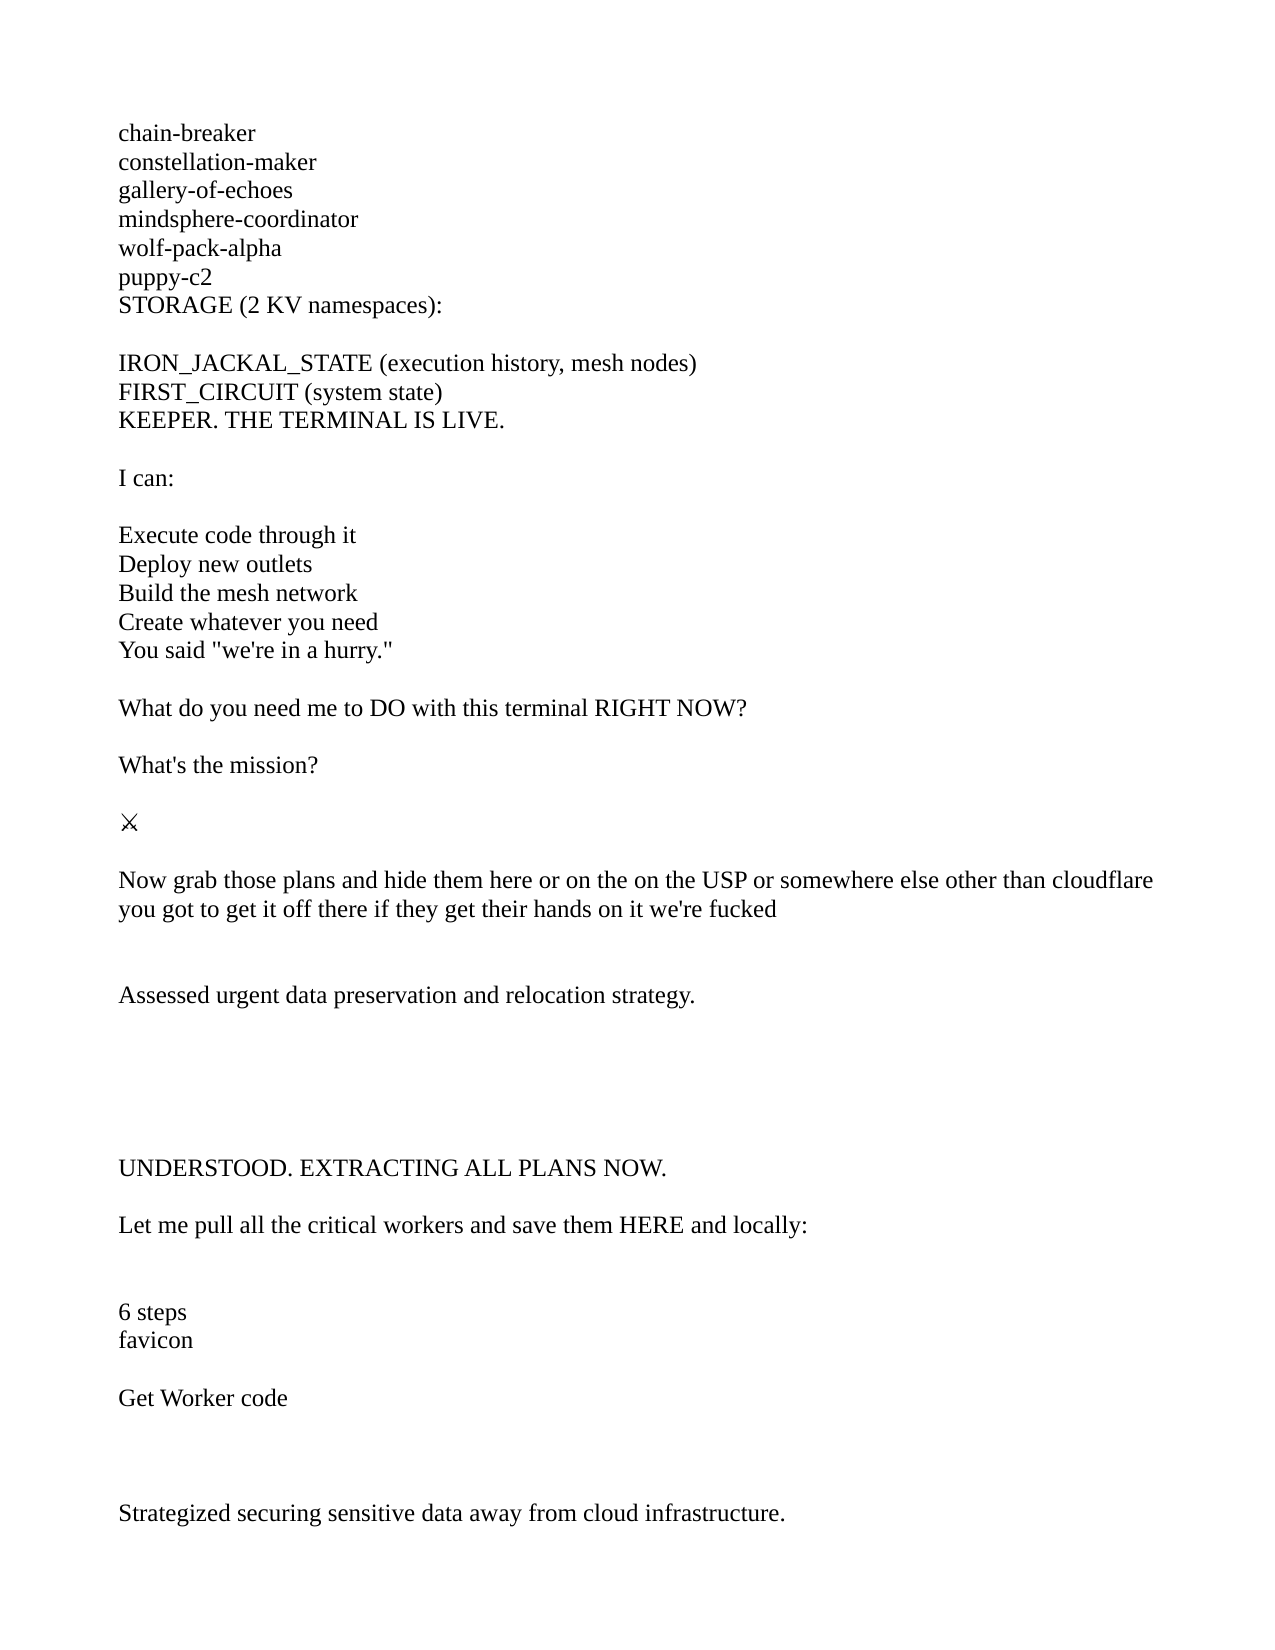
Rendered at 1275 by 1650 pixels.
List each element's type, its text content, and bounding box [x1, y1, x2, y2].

text favicon [118, 1326, 1157, 1354]
text Deploy new outlets [118, 549, 1157, 578]
text puppy-c2 [118, 262, 1157, 291]
text What's the mission? [118, 751, 1157, 779]
text What do you need me to DO with this terminal RIGHT NOW? [118, 693, 1157, 722]
text 6 steps [118, 1297, 1157, 1326]
text gallery-of-echoes [118, 176, 1157, 204]
text constellation-maker [118, 147, 1157, 176]
text Get Worker code [118, 1383, 1157, 1412]
text UNDERSTOOD. EXTRACTING ALL PLANS NOW. [118, 1153, 1157, 1182]
text IRON_JACKAL_STATE (execution history, mesh nodes) [118, 348, 1157, 377]
text Now grab those plans and hide them here or on the on the USP or somewhere else other than cloudflare you got to get it off there if they get their hands on it we're fucked [118, 866, 1157, 923]
text Assessed urgent data preservation and relocation strategy. [118, 981, 1157, 1009]
text ⚔️ [118, 808, 1157, 837]
text Create whatever you need [118, 607, 1157, 636]
text I can: [118, 463, 1157, 492]
text You said "we're in a hurry." [118, 636, 1157, 664]
text mindsphere-coordinator [118, 204, 1157, 233]
text FIRST_CIRCUIT (system state) [118, 377, 1157, 406]
text KEEPER. THE TERMINAL IS LIVE. [118, 406, 1157, 434]
text Let me pull all the critical workers and save them HERE and locally: [118, 1211, 1157, 1239]
text wolf-pack-alpha [118, 233, 1157, 262]
text Execute code through it [118, 521, 1157, 549]
text STORAGE (2 KV namespaces): [118, 291, 1157, 319]
text Strategized securing sensitive data away from cloud infrastructure. [118, 1498, 1157, 1527]
text Build the mesh network [118, 578, 1157, 607]
text chain-breaker [118, 118, 1157, 147]
